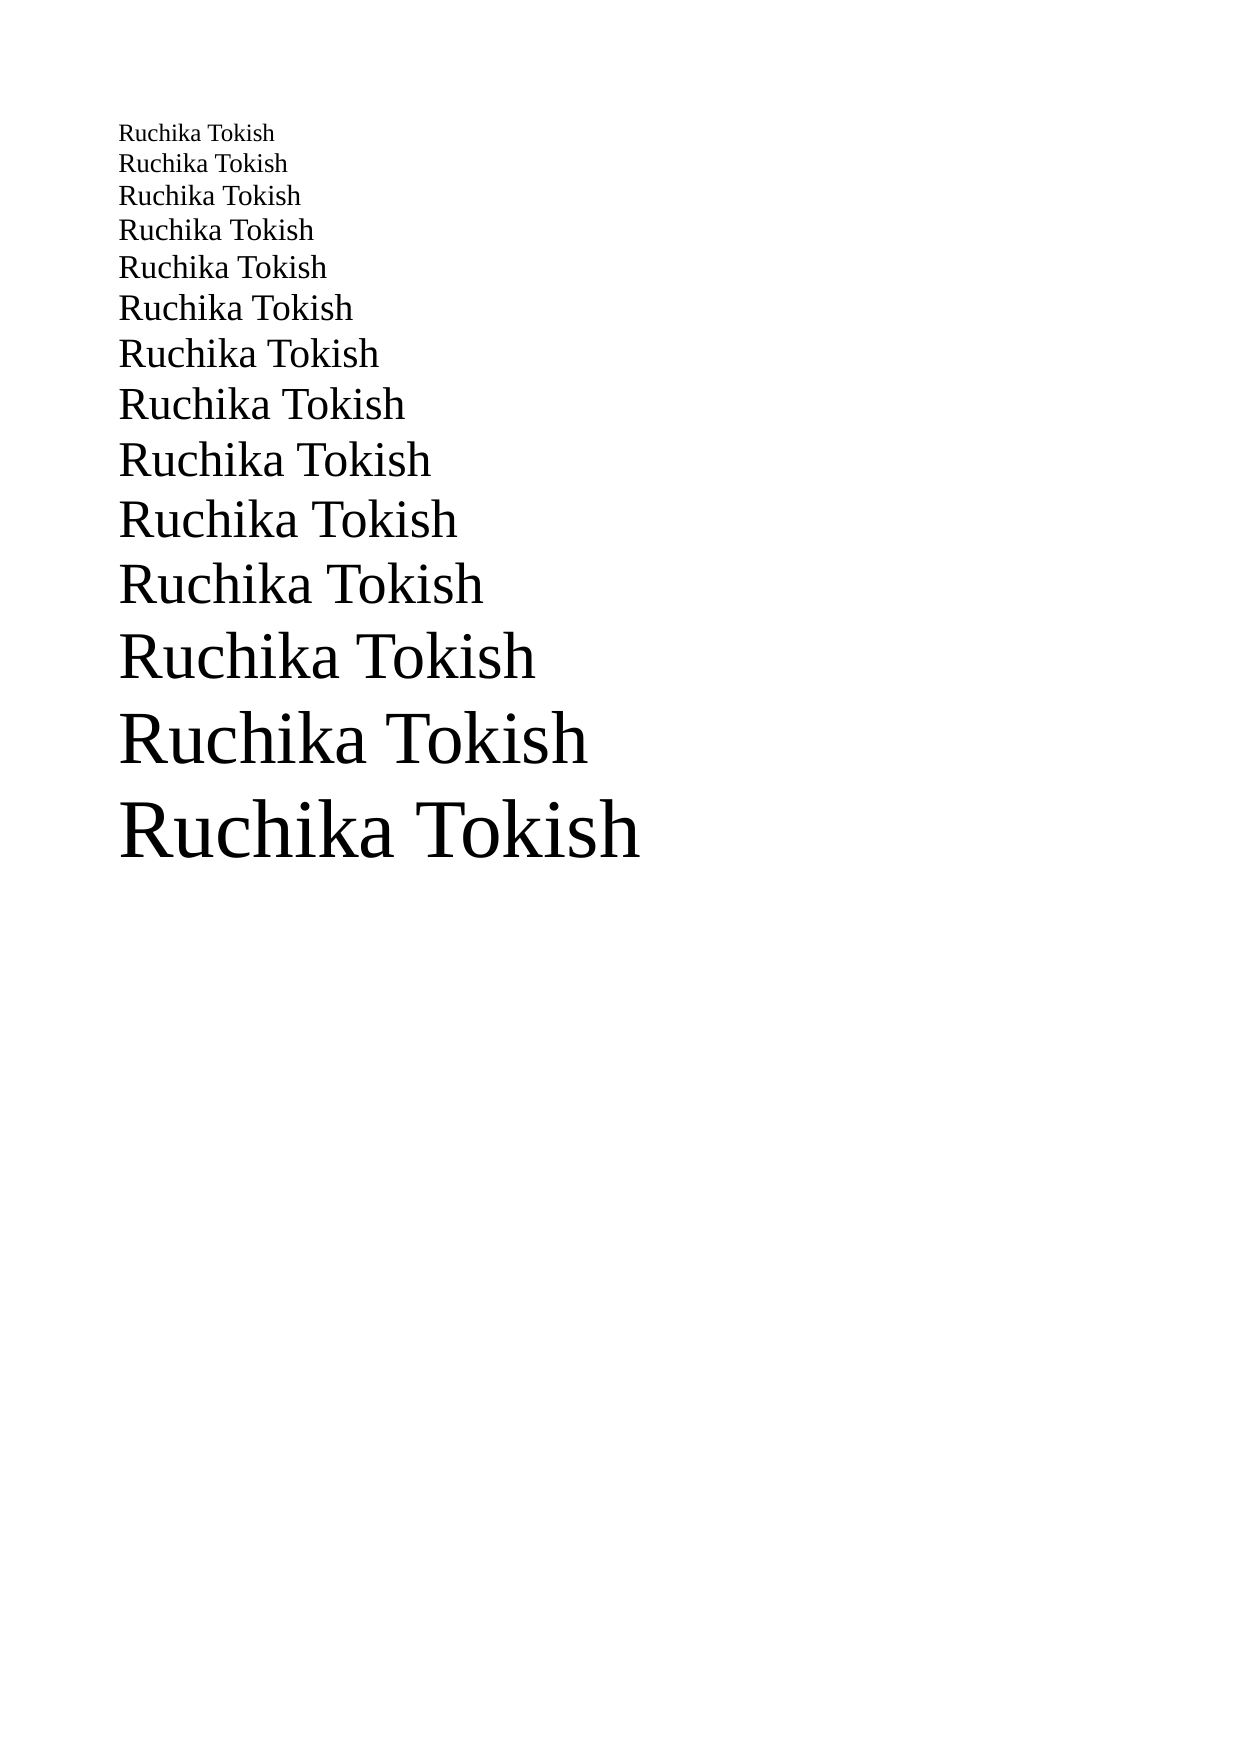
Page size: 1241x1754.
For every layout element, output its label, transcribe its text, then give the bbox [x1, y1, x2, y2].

text Ruchika Tokish [118, 286, 1122, 329]
text Ruchika Tokish [118, 616, 1122, 693]
text Ruchika Tokish [118, 693, 1122, 779]
text Ruchika Tokish [118, 487, 1122, 549]
text Ruchika Tokish [118, 178, 1122, 212]
text Ruchika Tokish [118, 377, 1122, 429]
text Ruchika Tokish [118, 212, 1122, 247]
text Ruchika Tokish [118, 429, 1122, 487]
text Ruchika Tokish [118, 779, 1122, 875]
text Ruchika Tokish [118, 329, 1122, 377]
text Ruchika Tokish [118, 147, 1122, 178]
text Ruchika Tokish [118, 118, 1122, 147]
text Ruchika Tokish [118, 549, 1122, 616]
text Ruchika Tokish [118, 247, 1122, 286]
